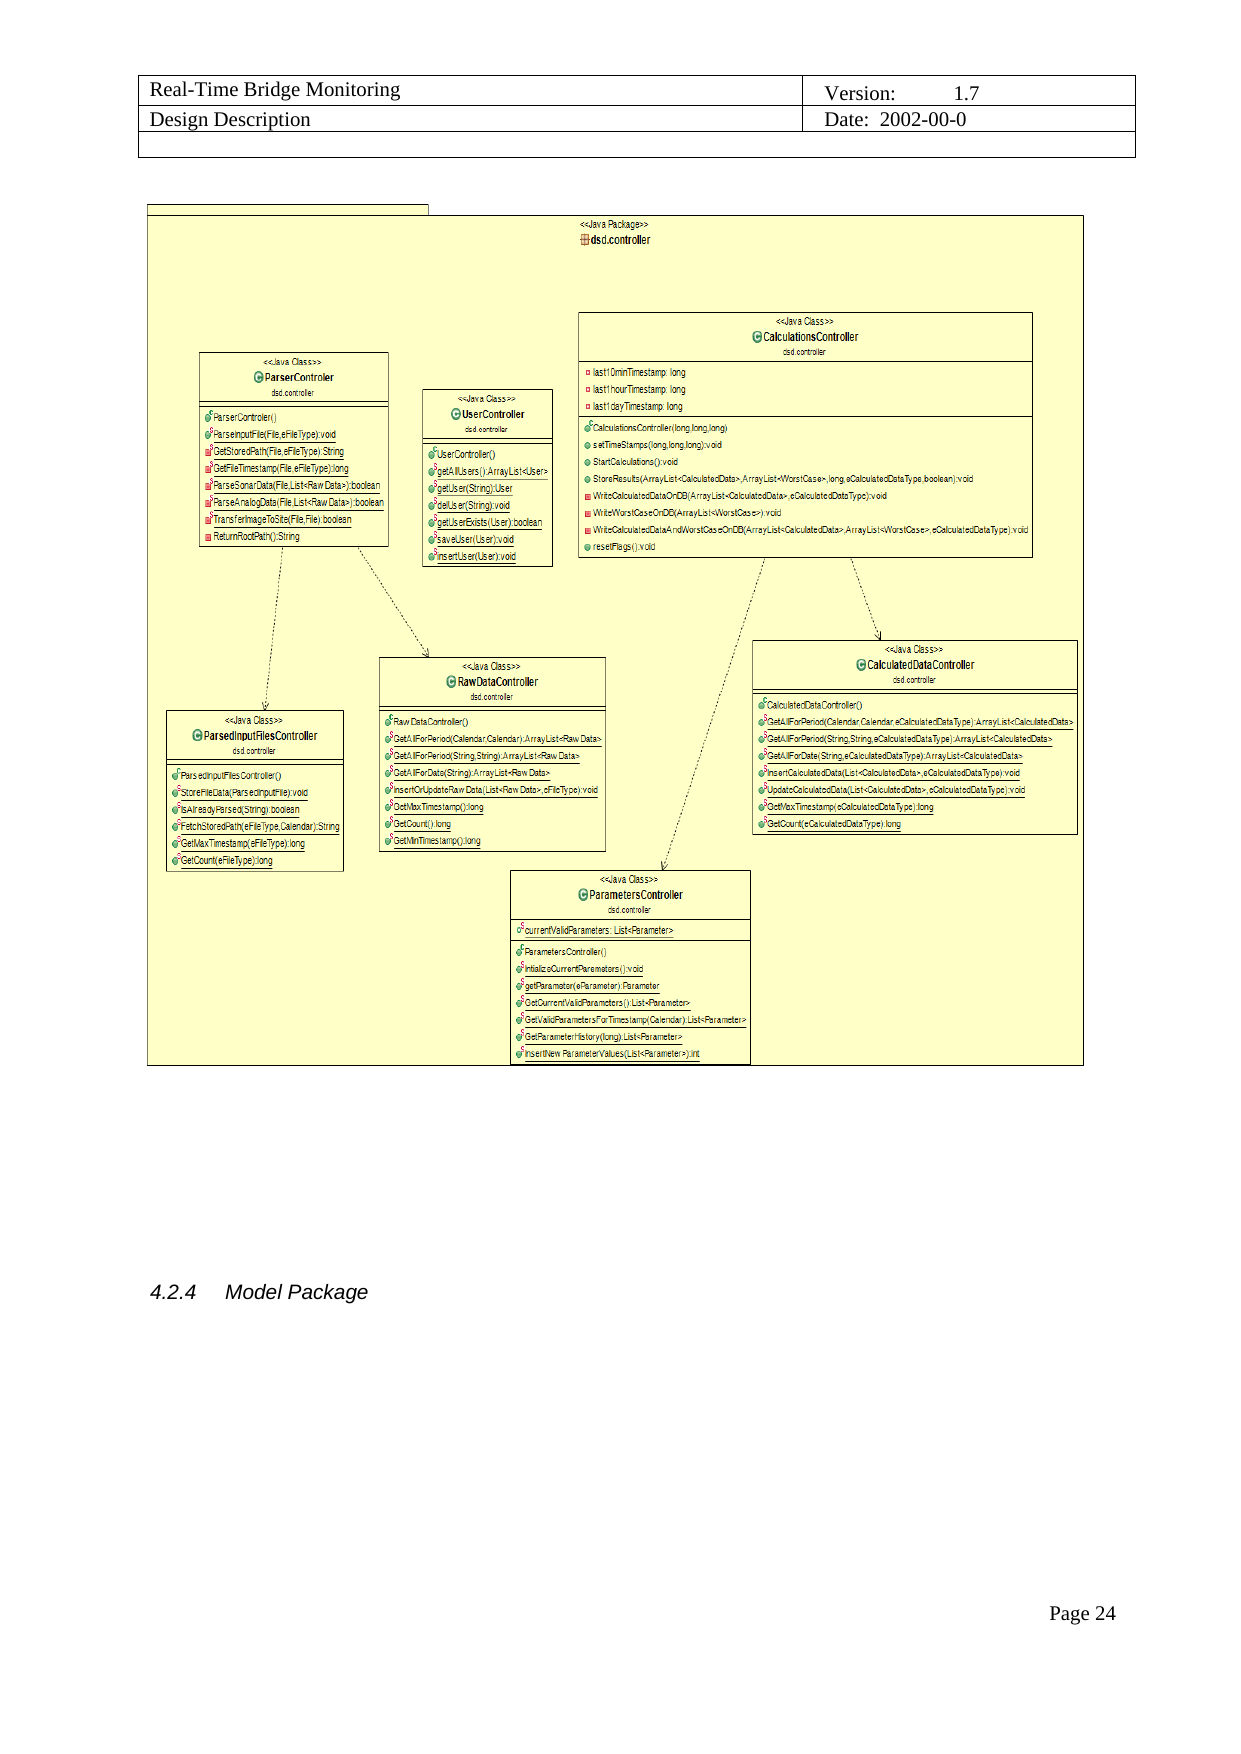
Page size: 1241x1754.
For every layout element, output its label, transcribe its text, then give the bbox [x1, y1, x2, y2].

picture [144, 201, 1085, 1068]
subtitle Model Package [150, 1279, 1090, 1304]
